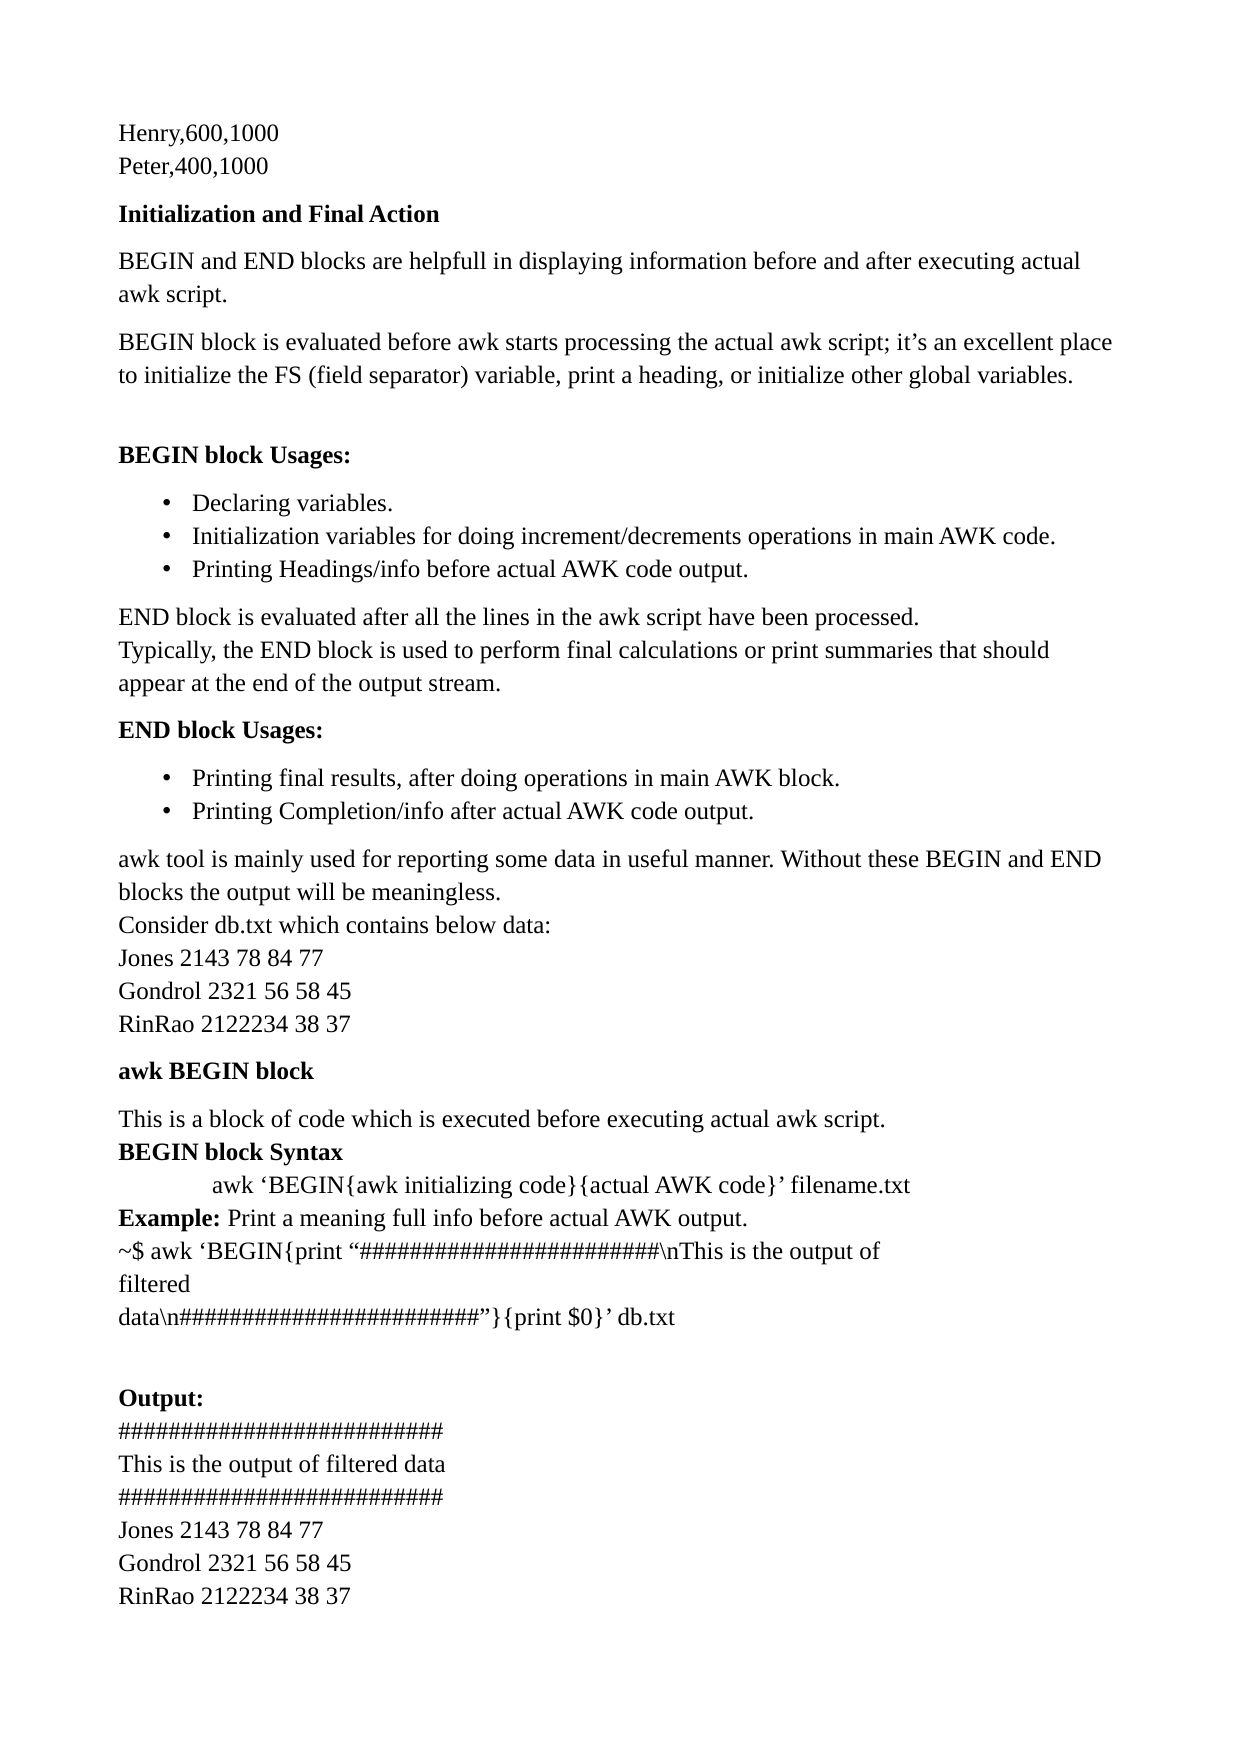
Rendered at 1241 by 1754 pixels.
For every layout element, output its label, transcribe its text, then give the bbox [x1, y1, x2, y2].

text END block Usages: [118, 716, 1122, 744]
text awk BEGIN block [118, 1056, 1122, 1085]
text END block is evaluated after all the lines in the awk script have been processed. Typically, the END block is used to perform final calculations or print summaries that should appear at the end of the output stream. [118, 602, 1122, 697]
list Declaring variables. [162, 488, 1122, 517]
text Output: ########################## This is the output of filtered data ########################## Jones 2143 78 84 77 Gondrol 2321 56 58 45 RinRao 2122234 38 37 [118, 1350, 1122, 1610]
list Printing final results, after doing operations in main AWK block. [162, 763, 1122, 792]
text This is a block of code which is executed before executing actual awk script. BEGIN block Syntax awk ‘BEGIN{awk initializing code}{actual AWK code}’ filename.txt Example: Print a meaning full info before actual AWK output. ~$ awk ‘BEGIN{print “########################\nThis is the output of filtered data\n########################”}{print $0}’ db.txt [118, 1104, 1122, 1331]
text Initialization and Final Action [118, 199, 1122, 227]
text Henry,600,1000 Peter,400,1000 [118, 118, 1122, 180]
text awk tool is mainly used for reporting some data in useful manner. Without these BEGIN and END blocks the output will be meaningless. Consider db.txt which contains below data: Jones 2143 78 84 77 Gondrol 2321 56 58 45 RinRao 2122234 38 37 [118, 844, 1122, 1038]
text BEGIN block Usages: [118, 408, 1122, 469]
list Printing Completion/info after actual AWK code output. [162, 796, 1122, 825]
list Printing Headings/info before actual AWK code output. [162, 554, 1122, 583]
list Initialization variables for doing increment/decrements operations in main AWK code. [162, 521, 1122, 550]
text BEGIN block is evaluated before awk starts processing the actual awk script; it’s an excellent place to initialize the FS (field separator) variable, print a heading, or initialize other global variables. [118, 327, 1122, 389]
text BEGIN and END blocks are helpfull in displaying information before and after executing actual awk script. [118, 246, 1122, 308]
